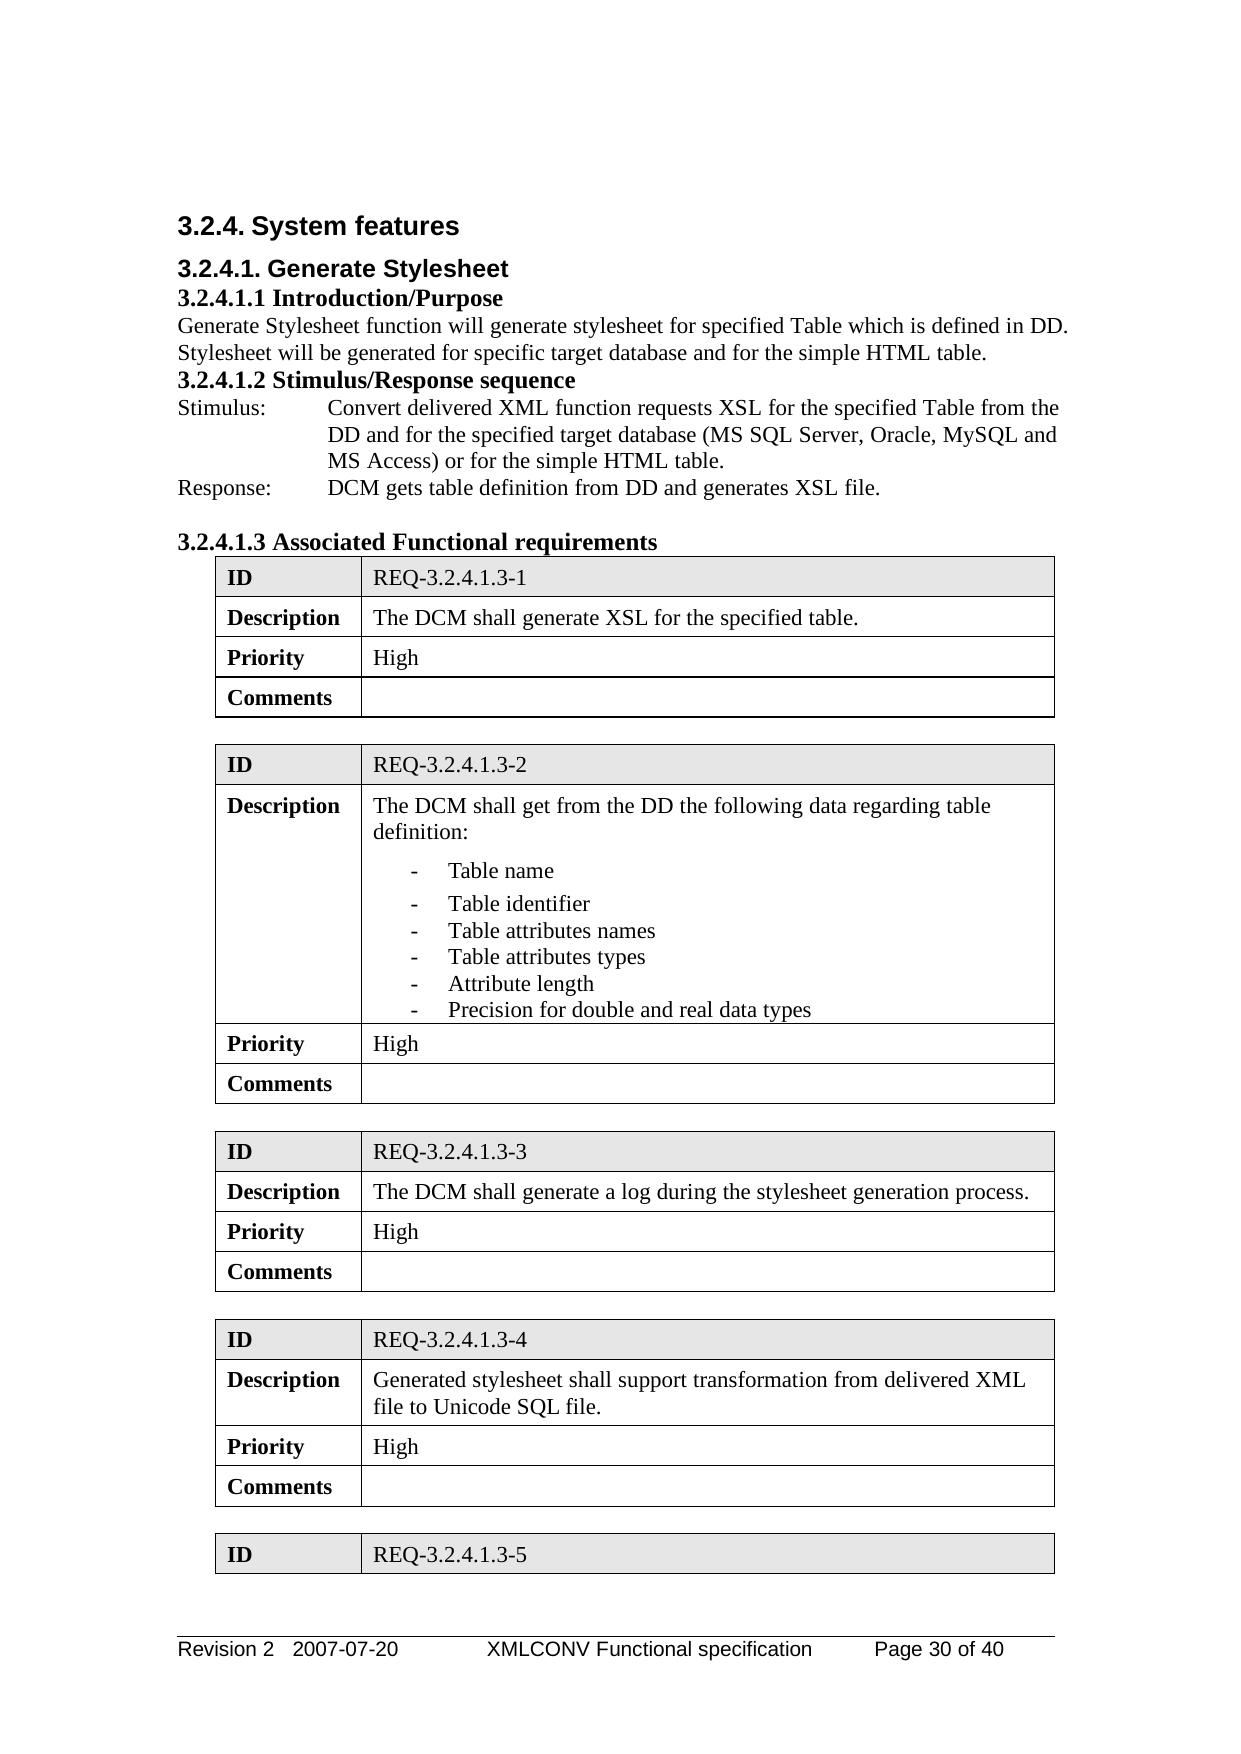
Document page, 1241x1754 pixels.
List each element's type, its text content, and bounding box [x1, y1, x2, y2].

subtitle Generate Stylesheet [177, 254, 1092, 283]
subtitle 3.2.4.1.3 Associated Functional requirements [177, 527, 1092, 556]
table_cell Comments [216, 678, 361, 716]
table_cell Description [216, 1172, 361, 1211]
subtitle 3.2.4.1.2 Stimulus/Response sequence [177, 365, 1092, 394]
table_header REQ-3.2.4.1.3-5 [362, 1534, 1054, 1573]
table_cell Comments [216, 1466, 361, 1506]
table_cell [362, 1064, 1054, 1103]
subtitle 3.2.4.1.1 Introduction/Purpose [177, 283, 1092, 312]
table_cell Comments [216, 1252, 361, 1291]
table_cell The DCM shall generate XSL for the specified table. [362, 597, 1054, 636]
table_cell The DCM shall get from the DD the following data regarding table definition: Table name Table identifier Table attributes names Table attributes types Attribute length Precision for double and real data types [362, 785, 1054, 1023]
table_header ID [216, 1320, 361, 1359]
subtitle System features [177, 210, 1092, 241]
table_header ID [216, 745, 361, 784]
text Stimulus: Convert delivered XML function requests XSL for the specified Table from the DD and for the specified target database (MS SQL Server, Oracle, MySQL and MS Access) or for the simple HTML table. [177, 394, 1092, 474]
table_cell [362, 1466, 1054, 1506]
table_cell [362, 678, 1054, 716]
table_header REQ-3.2.4.1.3-2 [362, 745, 1054, 784]
table_header REQ-3.2.4.1.3-4 [362, 1320, 1054, 1359]
table_header REQ-3.2.4.1.3-1 [362, 557, 1054, 596]
table_cell Description [216, 1360, 361, 1425]
table_header ID [216, 1534, 361, 1573]
table_cell Comments [216, 1064, 361, 1103]
text Generate Stylesheet function will generate stylesheet for specified Table which is defined in DD. Stylesheet will be generated for specific target database and for the simple HTML table. [177, 312, 1092, 365]
table_cell Generated stylesheet shall support transformation from delivered XML file to Unicode SQL file. [362, 1360, 1054, 1425]
table_cell Description [216, 785, 361, 1023]
table_header REQ-3.2.4.1.3-3 [362, 1132, 1054, 1171]
table_header ID [216, 557, 361, 596]
table_cell Priority [216, 1426, 361, 1465]
text Response: DCM gets table definition from DD and generates XSL file. [177, 474, 1092, 500]
table_cell High [362, 637, 1054, 676]
table_cell Priority [216, 637, 361, 676]
table_header ID [216, 1132, 361, 1171]
table_cell Description [216, 597, 361, 636]
table_cell [362, 1252, 1054, 1291]
table_cell Priority [216, 1212, 361, 1251]
table_cell High [362, 1024, 1054, 1063]
table_cell The DCM shall generate a log during the stylesheet generation process. [362, 1172, 1054, 1211]
table_cell High [362, 1212, 1054, 1251]
table_cell Priority [216, 1024, 361, 1063]
table_cell High [362, 1426, 1054, 1465]
